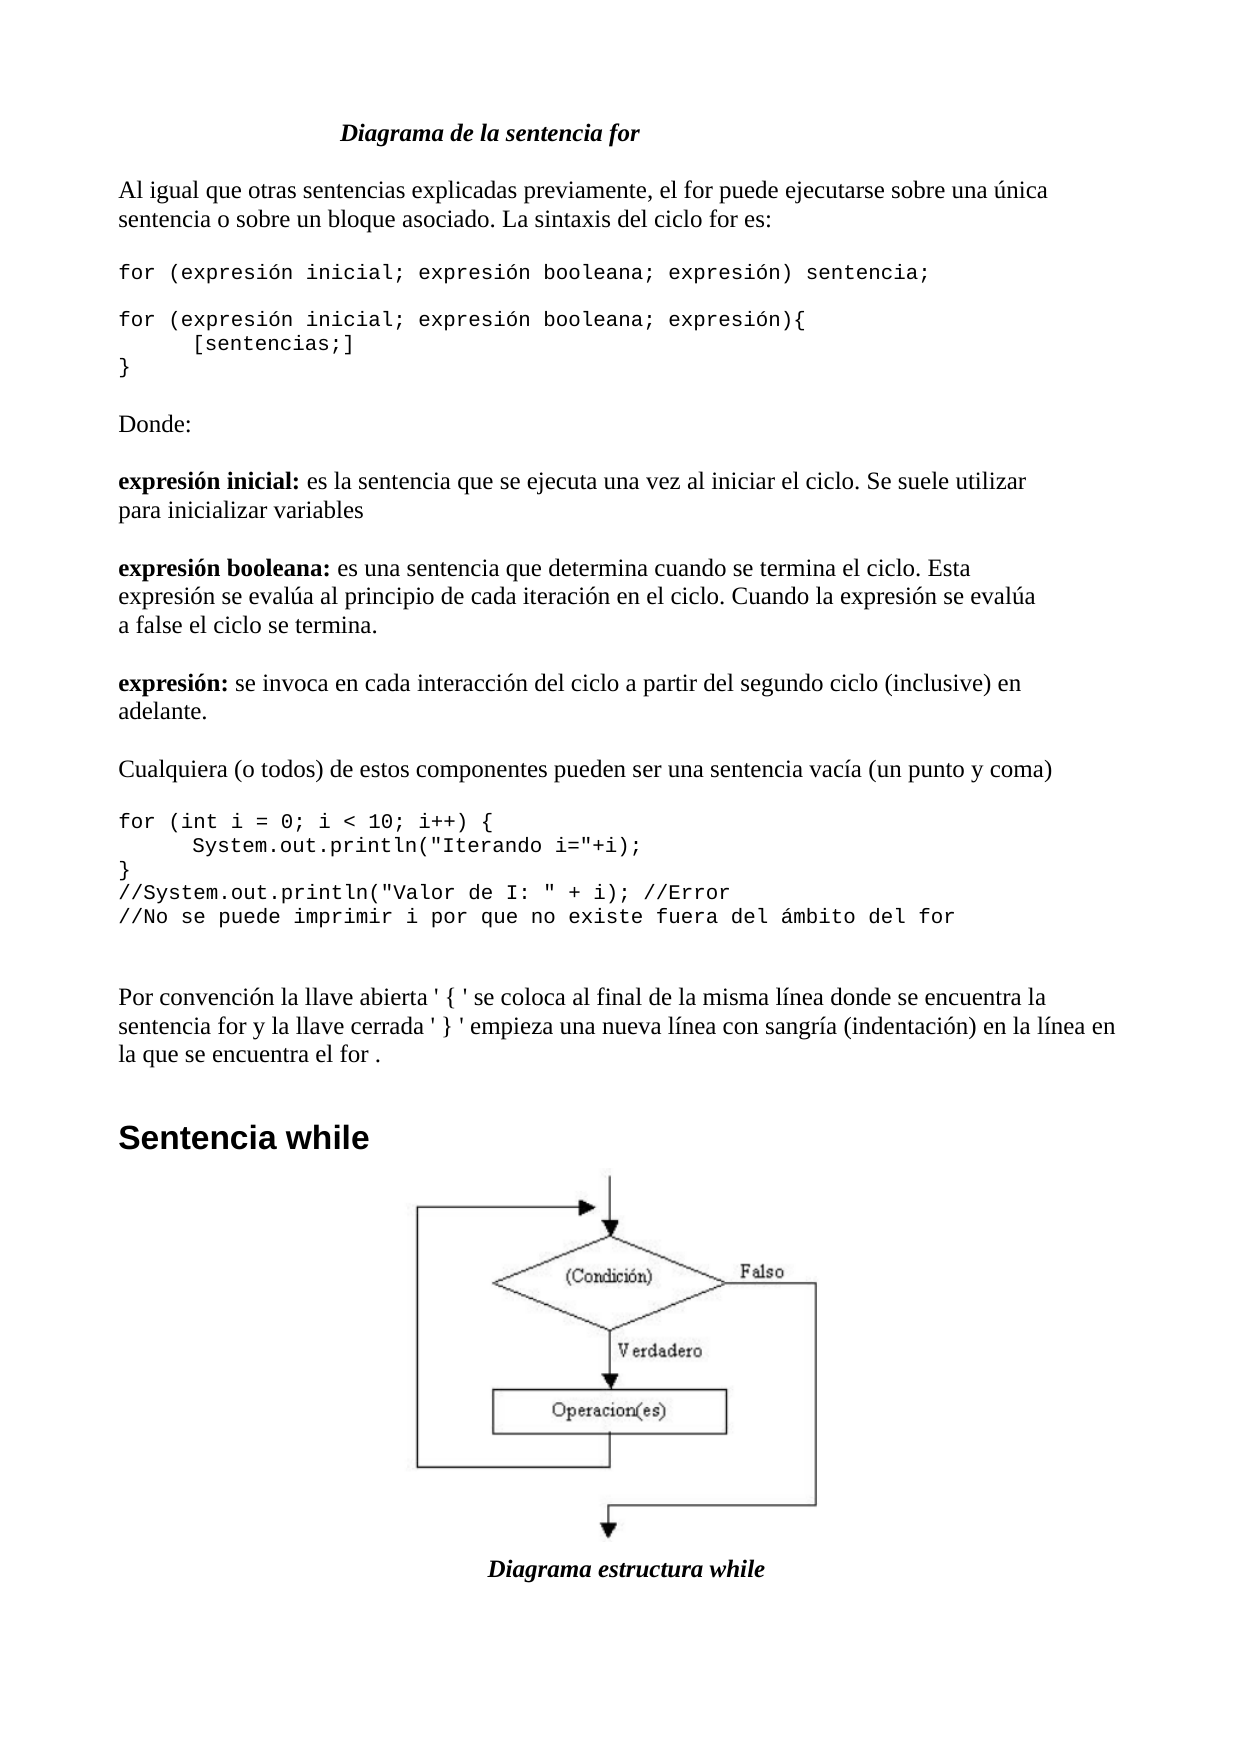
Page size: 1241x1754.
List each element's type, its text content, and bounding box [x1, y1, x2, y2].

subtitle Sentencia while [118, 1118, 1122, 1156]
text adelante. [118, 696, 1122, 725]
text Donde: [118, 409, 1122, 438]
picture [383, 1168, 857, 1542]
text for (expresión inicial; expresión booleana; expresión){ [118, 309, 1122, 333]
text for (int i = 0; i < 10; i++) { [118, 811, 1122, 835]
text } [118, 356, 1122, 380]
text expresión se evalúa al principio de cada iteración en el ciclo. Cuando la expresión se evalúa [118, 581, 1122, 610]
text expresión booleana: es una sentencia que determina cuando se termina el ciclo. Esta [118, 553, 1122, 581]
text System.out.println("Iterando i="+i); [118, 835, 1122, 859]
text expresión: se invoca en cada interacción del ciclo a partir del segundo ciclo (inclusive) en [118, 668, 1122, 696]
text a false el ciclo se termina. [118, 610, 1122, 639]
text Por convención la llave abierta ' { ' se coloca al final de la misma línea donde se encuentra la [118, 982, 1122, 1011]
text sentencia for y la llave cerrada ' } ' empieza una nueva línea con sangría (indentación) en la línea en [118, 1011, 1122, 1039]
text } [118, 859, 1122, 882]
text sentencia o sobre un bloque asociado. La sintaxis del ciclo for es: [118, 204, 1122, 233]
text Al igual que otras sentencias explicadas previamente, el for puede ejecutarse sobre una única [118, 176, 1122, 204]
text expresión inicial: es la sentencia que se ejecuta una vez al iniciar el ciclo. Se suele utilizar [118, 466, 1122, 495]
text [sentencias;] [118, 333, 1122, 356]
text Diagrama estructura while [118, 1554, 1122, 1583]
text para inicializar variables [118, 495, 1122, 524]
text la que se encuentra el for . [118, 1039, 1122, 1068]
text Cualquiera (o todos) de estos componentes pueden ser una sentencia vacía (un punto y coma) [118, 754, 1122, 783]
text for (expresión inicial; expresión booleana; expresión) sentencia; [118, 262, 1122, 286]
text //No se puede imprimir i por que no existe fuera del ámbito del for [118, 906, 1122, 929]
text //System.out.println("Valor de I: " + i); //Error [118, 882, 1122, 906]
text Diagrama de la sentencia for [118, 118, 1122, 147]
